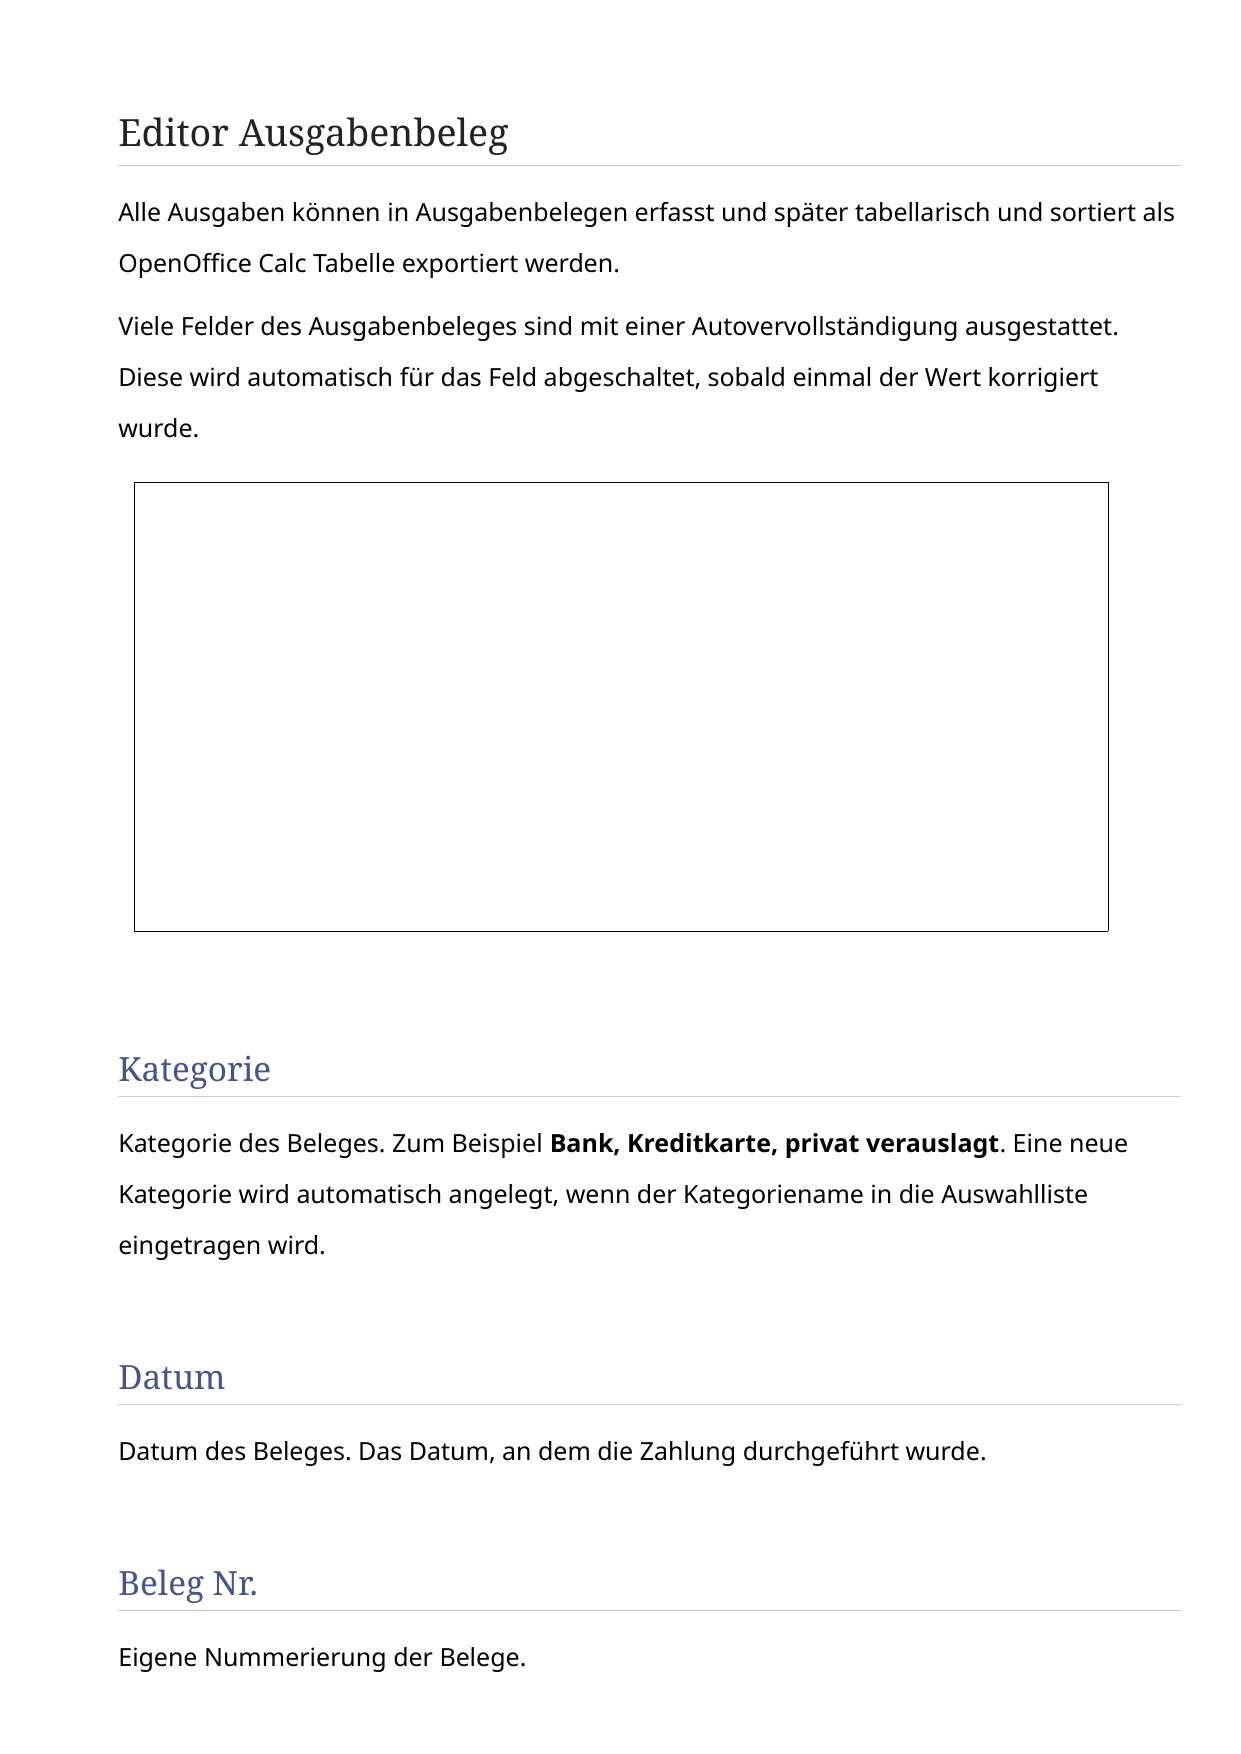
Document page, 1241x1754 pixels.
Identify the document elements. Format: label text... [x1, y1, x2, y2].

subtitle Editor Ausgabenbeleg [118, 106, 1181, 165]
subtitle Kategorie [118, 1046, 1181, 1096]
text Datum des Beleges. Das Datum, an dem die Zahlung durchgeführt wurde. [118, 1434, 1181, 1468]
text Viele Felder des Ausgabenbeleges sind mit einer Autovervollständigung ausgestattet. Diese wird automatisch für das Feld abgeschaltet, sobald einmal der Wert korrigiert wurde. [118, 309, 1181, 445]
subtitle Beleg Nr. [118, 1560, 1181, 1610]
text Kategorie des Beleges. Zum Beispiel Bank, Kreditkarte, privat verauslagt. Eine neue Kategorie wird automatisch angelegt, wenn der Kategoriename in die Auswahlliste eingetragen wird. [118, 1126, 1181, 1262]
subtitle Datum [118, 1354, 1181, 1404]
text Alle Ausgaben können in Ausgabenbelegen erfasst und später tabellarisch und sortiert als OpenOffice Calc Tabelle exportiert werden. [118, 194, 1181, 279]
text Eigene Nummerierung der Belege. [118, 1639, 1181, 1673]
